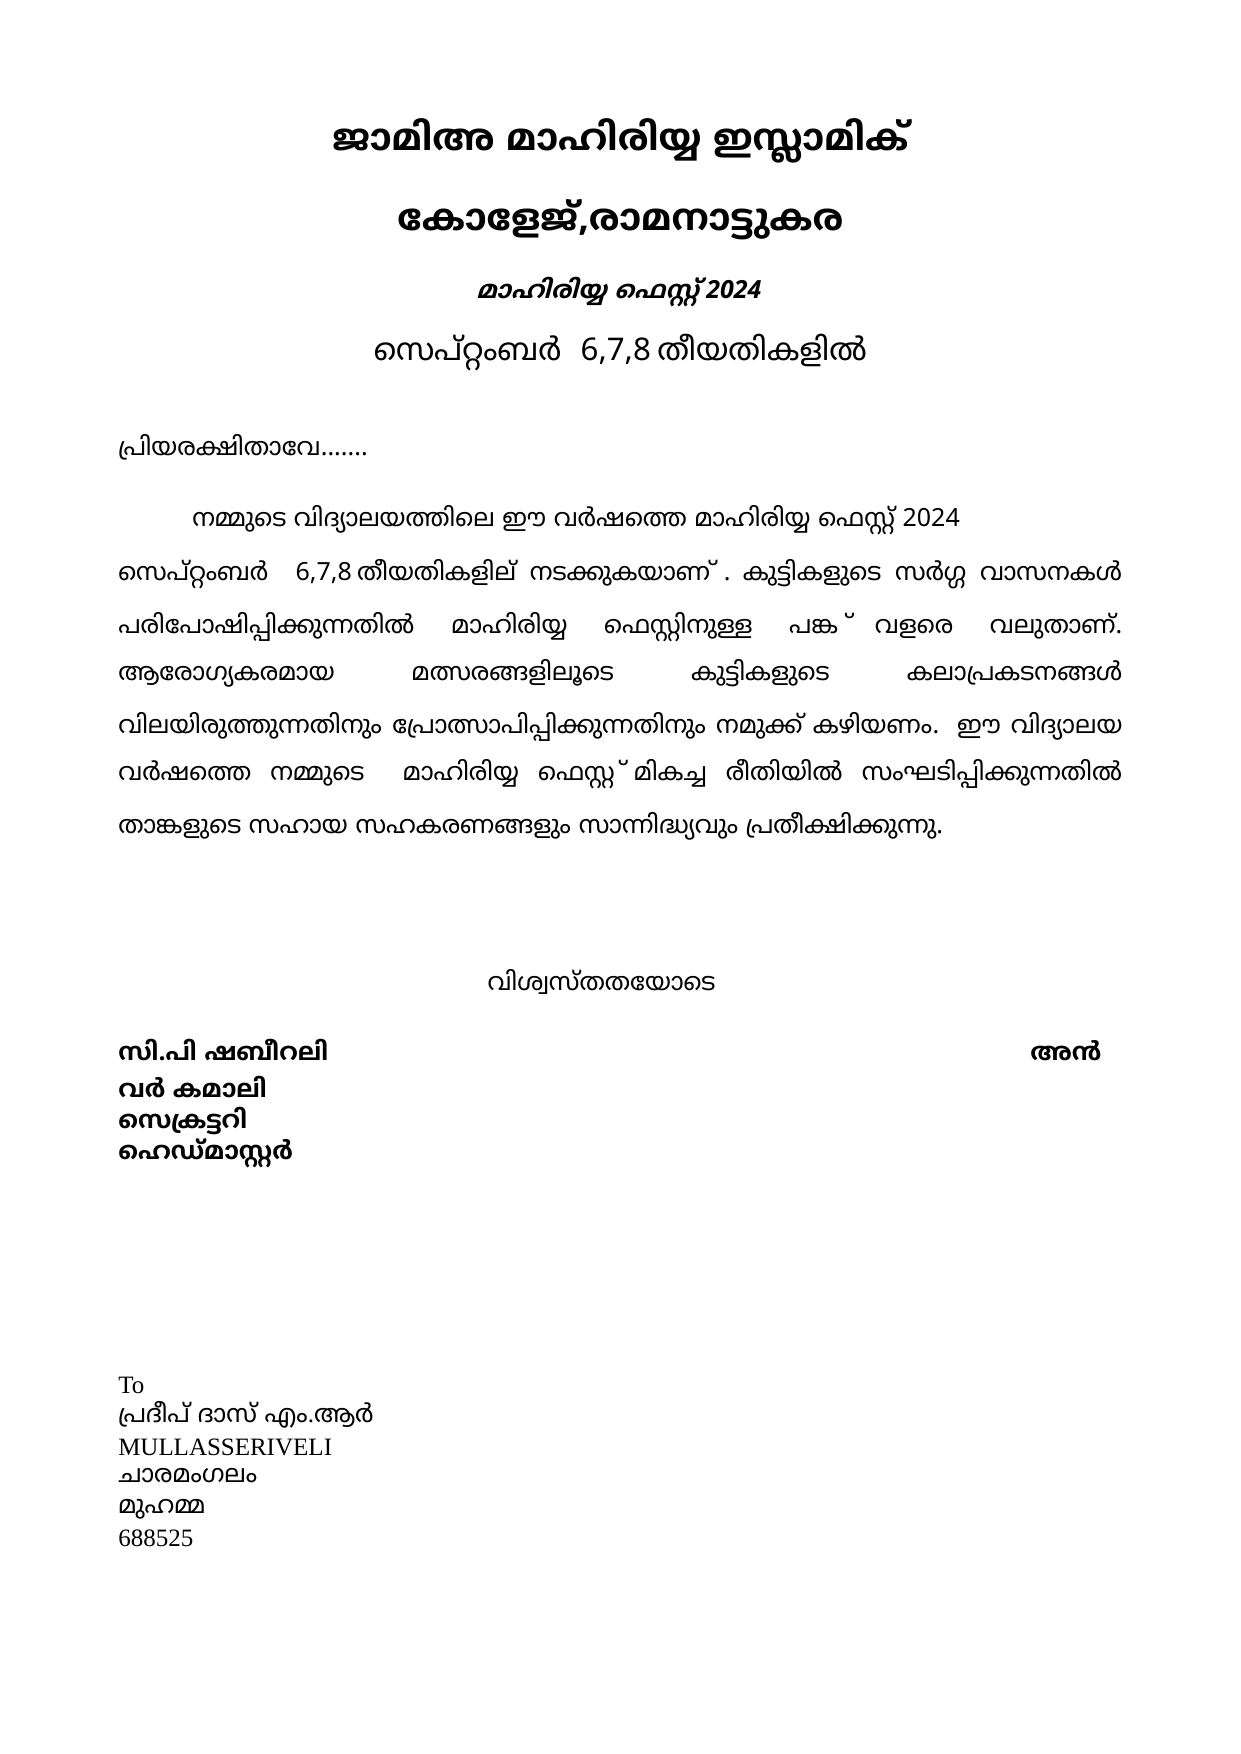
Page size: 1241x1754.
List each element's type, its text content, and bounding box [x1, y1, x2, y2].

text മുഹമ്മ [118, 1492, 1122, 1523]
text ജാമിഅ മാഹിരിയ്യ ഇസ്ലാമിക് കോളേജ്,രാമനാട്ടുകര [118, 118, 1122, 245]
text സെക്രട്ടറി ഹെഡ്‌മാസ്റ്റര്‍ [118, 1107, 1122, 1169]
text ചാരമംഗലം [118, 1461, 1122, 1492]
text To [118, 1370, 1122, 1399]
text പ്രദീപ് ദാസ്‌ എം.ആര്‍ [118, 1399, 1122, 1432]
text പ്രിയരക്ഷിതാവേ....... [118, 429, 1122, 465]
text വിശ്വസ്തതയോടെ [118, 964, 1122, 1000]
text സി.പി ഷബീറലി‍ അന്‍വ‍‍ര്‍ കമാലി ‍ [118, 1034, 1122, 1107]
text 688525 [118, 1523, 1122, 1552]
text ‌‌ [118, 896, 1122, 929]
text സെപ്റ്റംബര്‍ 6,7,8തീയതികളില്‍ [118, 327, 1122, 372]
text സെപ്റ്റംബര്‍ 6,7,8തീയതികളില്‍‍ നടക്കുകയാണ് . കുട്ടികളുടെ സര്‍ഗ്ഗ വാസനകള്‍ പരിപോഷിപ്പിക്കുന്നതില്‍ മാഹിരിയ്യ ഫെസ്റ്റിനുള്ള പങ്ക് വളരെ വലുതാണ്. ആരോഗ്യകരമായ മത്സരങ്ങളിലൂടെ കുട്ടികളുടെ കലാപ്രകടനങ്ങള്‍ വിലയിരുത്തുന്നതിനും പ്രോത്സാപിപ്പിക്കുന്നതിനും നമുക്ക് കഴിയണം. ഈ വിദ്യാലയ വര്‍ഷത്തെ നമ്മുടെ മാഹിരിയ്യ ഫെസ്റ്റ് മികച്ച രീതിയില്‍ സംഘടിപ്പിക്കുന്നതില്‍ താങ്കളുടെ സഹായ സഹകരണങ്ങളും സാന്നിദ്ധ്യവും പ്രതീക്ഷിക്കുന്നു. [118, 554, 1122, 843]
text നമ്മുടെ വിദ്യാലയത്തിലെ ഈ വര്‍ഷത്തെ മാഹിരിയ്യ ഫെസ്റ്റ് 2024 [118, 499, 1122, 536]
text മാഹിരിയ്യ ഫെസ്റ്റ് 2024 [118, 272, 1122, 308]
text MULLASSERIVELI [118, 1432, 1122, 1461]
